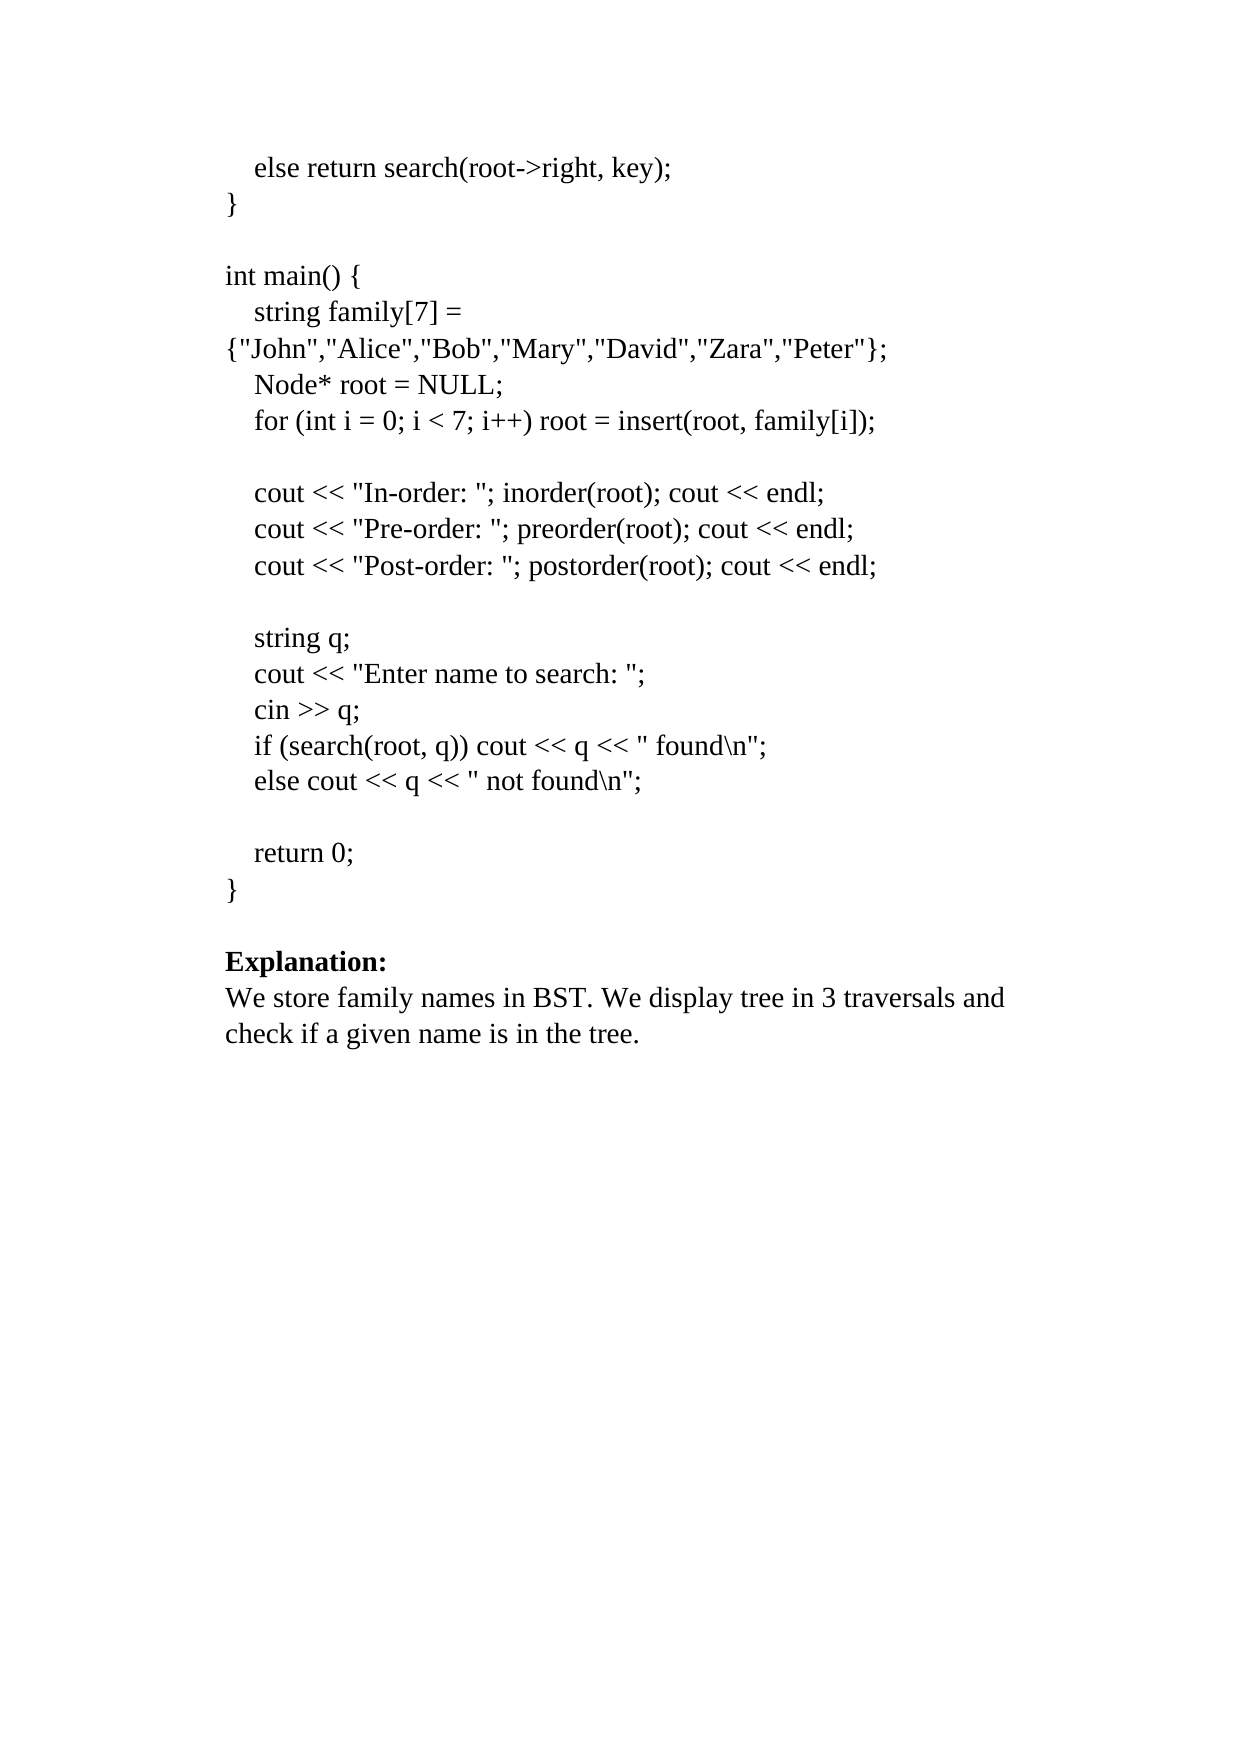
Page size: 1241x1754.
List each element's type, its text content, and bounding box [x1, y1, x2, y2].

text cout << "Enter name to search: "; cin >> q; [254, 656, 652, 725]
text We store family names in BST. We display tree in 3 traversals and check if a given name is in the tree. [225, 980, 1078, 1050]
text string family[7] = {"John","Alice","Bob","Mary","David","Zara","Peter"}; [225, 294, 893, 364]
text Node* root = NULL; [254, 367, 1154, 400]
text int main() { [225, 258, 1154, 292]
text if (search(root, q)) cout << q << " found\n"; else cout << q << " not found\n"; [254, 728, 773, 797]
text else return search(root->right, key); } [225, 150, 678, 220]
text cout << "In-order: "; inorder(root); cout << endl; cout << "Pre-order: "; preorder(root); cout << endl; cout << "Post-order: "; postorder(root); cout << endl; [254, 475, 883, 581]
text for (int i = 0; i < 7; i++) root = insert(root, family[i]); [254, 403, 1154, 436]
text return 0; } [225, 836, 361, 905]
text string q; [254, 620, 1154, 653]
text Explanation: [225, 944, 1154, 977]
